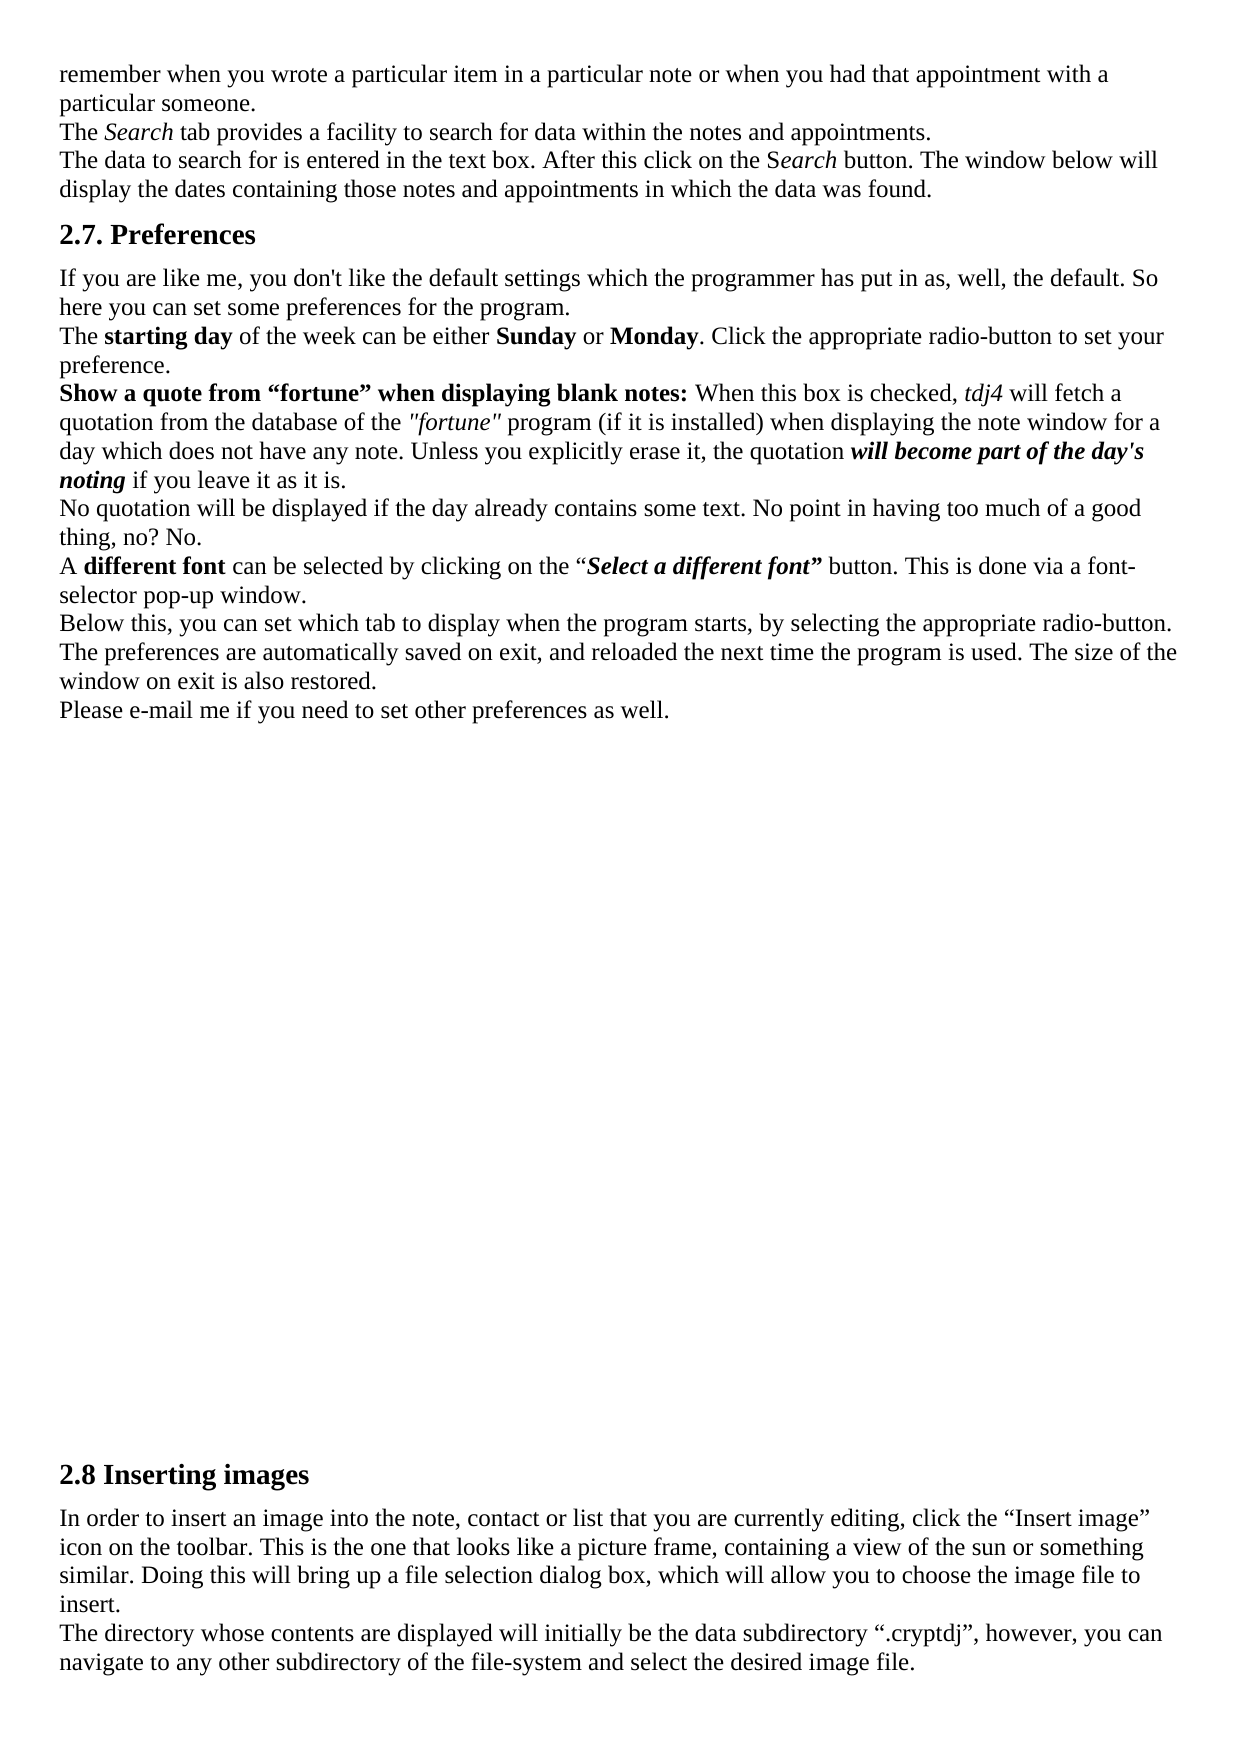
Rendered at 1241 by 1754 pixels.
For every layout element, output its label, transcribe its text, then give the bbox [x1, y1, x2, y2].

text remember when you wrote a particular item in a particular note or when you had that appointment with a particular someone. [59, 59, 1181, 117]
text A different font can be selected by clicking on the “Select a different font” button. This is done via a font-selector pop-up window. [59, 551, 1181, 608]
text The preferences are automatically saved on exit, and reloaded the next time the program is used. The size of the window on exit is also restored. [59, 637, 1181, 695]
text In order to insert an image into the note, contact or list that you are currently editing, click the “Insert image” icon on the toolbar. This is the one that looks like a picture frame, containing a view of the sun or something similar. Doing this will bring up a file selection dialog box, which will allow you to choose the image file to insert. [59, 1503, 1181, 1618]
text The Search tab provides a facility to search for data within the notes and appointments. [59, 117, 1181, 145]
text No quotation will be displayed if the day already contains some text. No point in having too much of a good thing, no? No. [59, 493, 1181, 551]
text The directory whose contents are displayed will initially be the data subdirectory “.cryptdj”, however, you can navigate to any other subdirectory of the file-system and select the desired image file. [59, 1618, 1181, 1675]
text The data to search for is entered in the text box. After this click on the Search button. The window below will display the dates containing those notes and appointments in which the data was found. [59, 145, 1181, 203]
text Below this, you can set which tab to display when the program starts, by selecting the appropriate radio-button. [59, 608, 1181, 637]
text If you are like me, you don't like the default settings which the programmer has put in as, well, the default. So here you can set some preferences for the program. [59, 263, 1181, 321]
text Please e-mail me if you need to set other preferences as well. [59, 695, 1181, 723]
subtitle 2.8 Inserting images [59, 1457, 1181, 1490]
text The starting day of the week can be either Sunday or Monday. Click the appropriate radio-button to set your preference. [59, 321, 1181, 378]
subtitle 2.7. Preferences [59, 217, 1181, 251]
text Show a quote from “fortune” when displaying blank notes: When this box is checked, tdj4 will fetch a quotation from the database of the "fortune" program (if it is installed) when displaying the note window for a day which does not have any note. Unless you explicitly erase it, the quotation will become part of the day's noting if you leave it as it is. [59, 378, 1181, 493]
